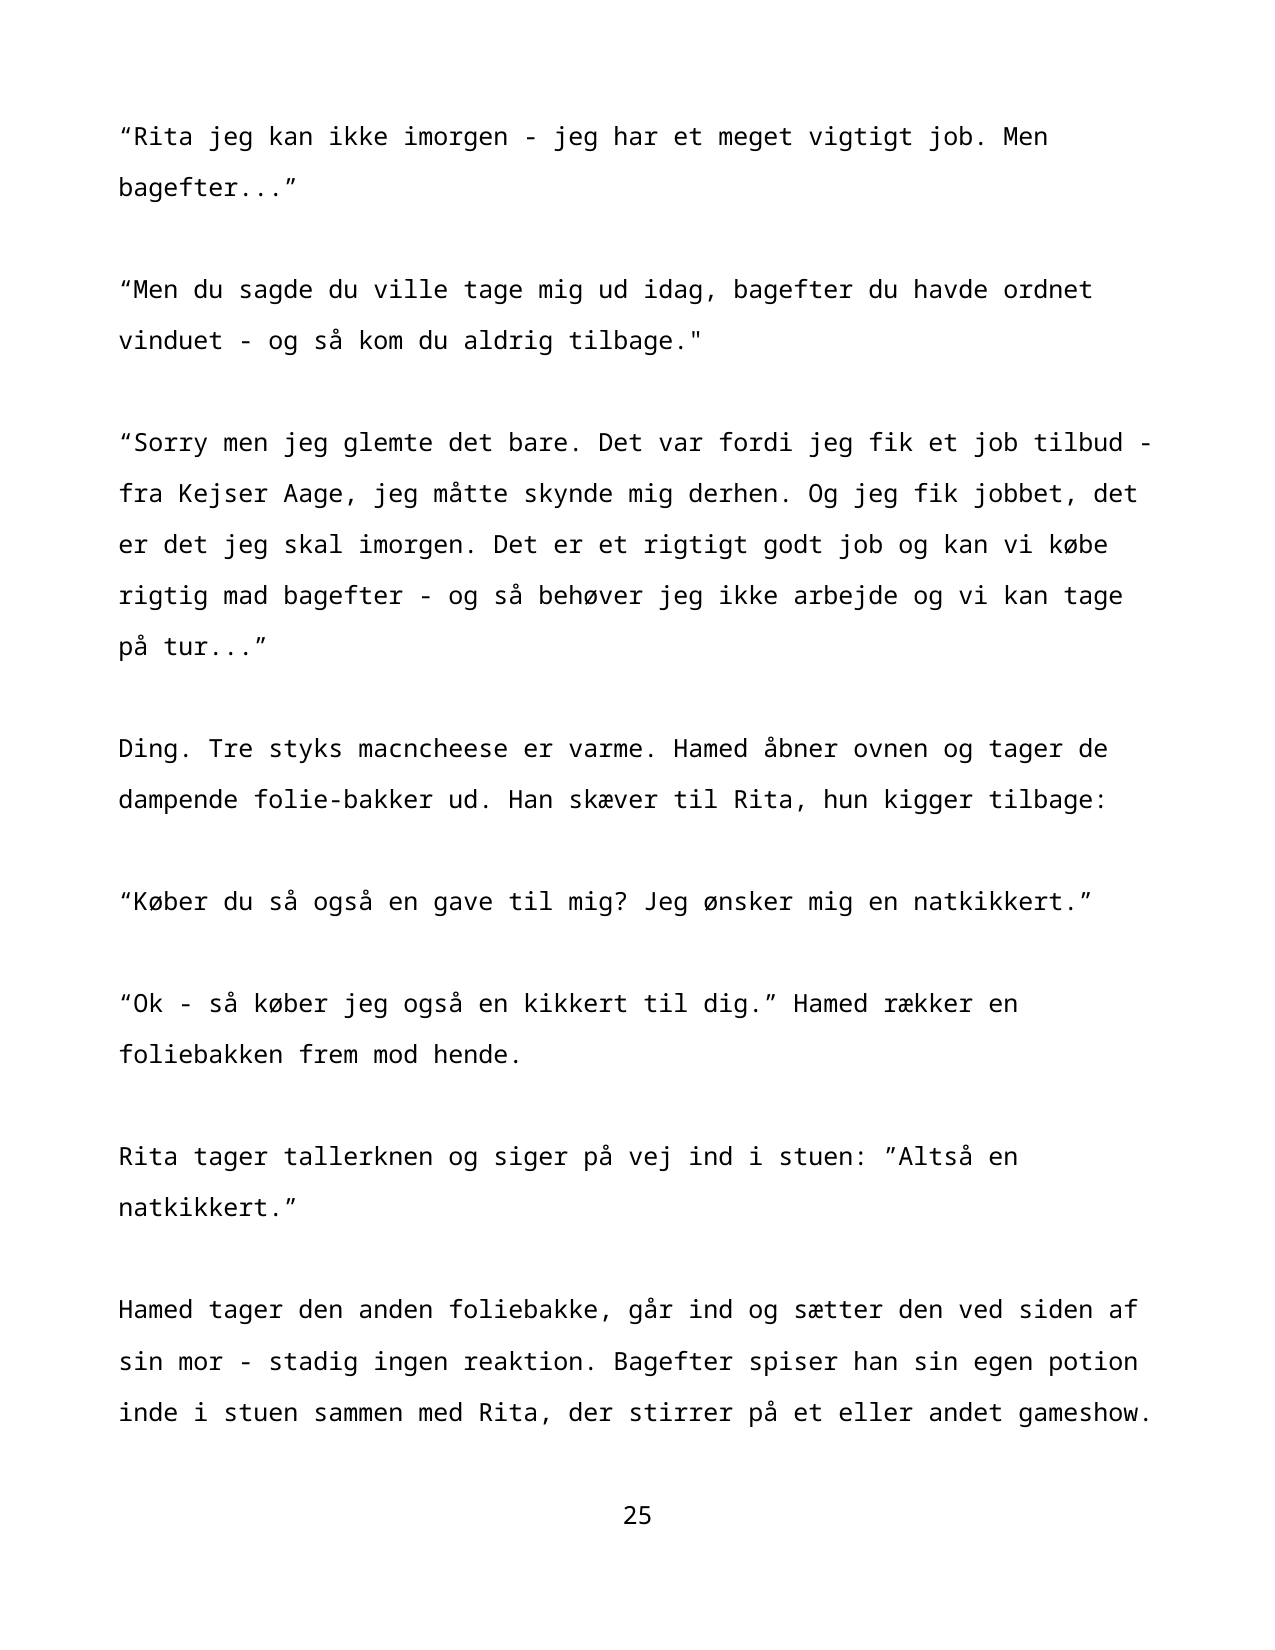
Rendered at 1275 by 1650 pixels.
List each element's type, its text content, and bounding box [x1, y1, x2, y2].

text “Køber du så også en gave til mig? Jeg ønsker mig en natkikkert.” [118, 884, 1157, 918]
text “Sorry men jeg glemte det bare. Det var fordi jeg fik et job tilbud - fra Kejser Aage, jeg måtte skynde mig derhen. Og jeg fik jobbet, det er det jeg skal imorgen. Det er et rigtigt godt job og kan vi købe rigtig mad bagefter - og så behøver jeg ikke arbejde og vi kan tage på tur...” [118, 424, 1157, 663]
text Ding. Tre styks macncheese er varme. Hamed åbner ovnen og tager de dampende folie-bakker ud. Han skæver til Rita, hun kigger tilbage: [118, 731, 1157, 816]
text Hamed tager den anden foliebakke, går ind og sætter den ved siden af sin mor - stadig ingen reaktion. Bagefter spiser han sin egen potion inde i stuen sammen med Rita, der stirrer på et eller andet gameshow. [118, 1292, 1157, 1428]
text “Ok - så køber jeg også en kikkert til dig.” Hamed rækker en foliebakken frem mod hende. [118, 986, 1157, 1071]
text “Men du sagde du ville tage mig ud idag, bagefter du havde ordnet vinduet - og så kom du aldrig tilbage." [118, 271, 1157, 356]
text “Rita jeg kan ikke imorgen - jeg har et meget vigtigt job. Men bagefter...” [118, 118, 1157, 203]
text Rita tager tallerknen og siger på vej ind i stuen: ”Altså en natkikkert.” [118, 1139, 1157, 1224]
